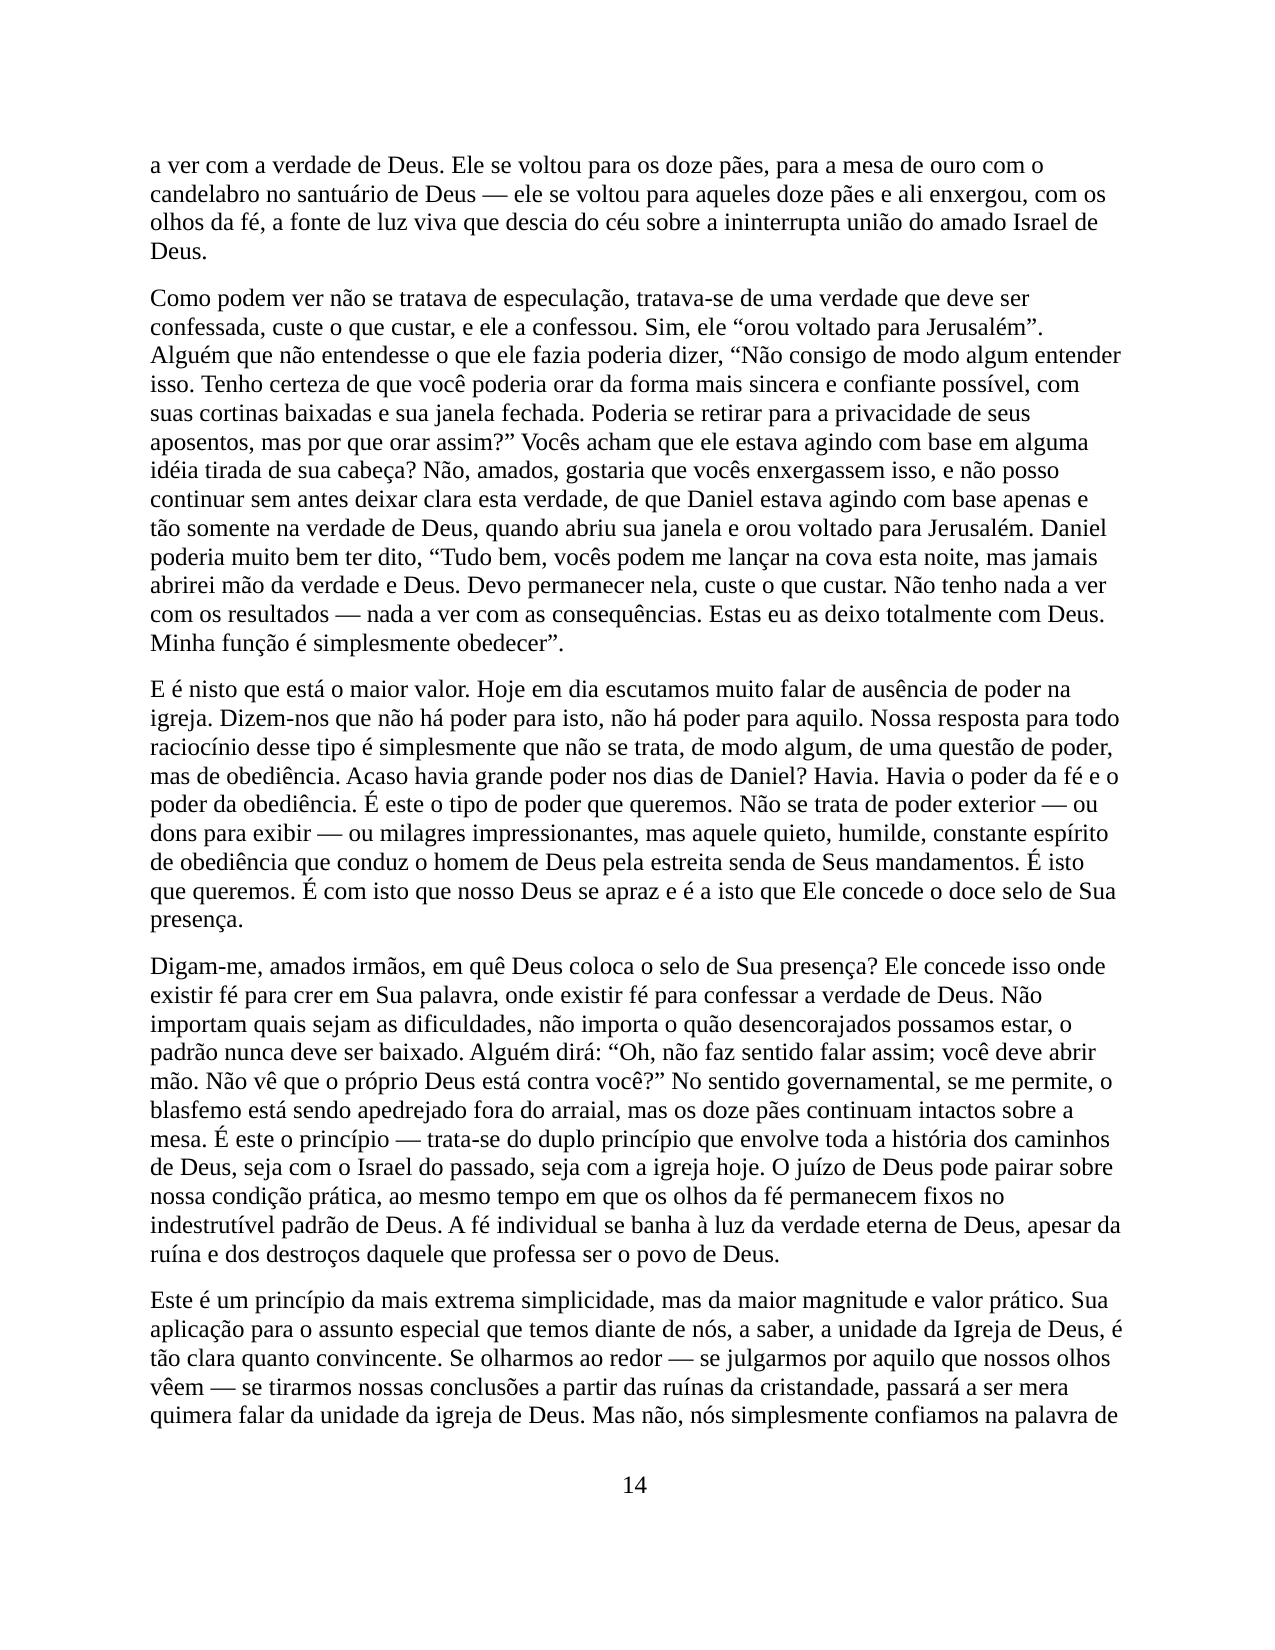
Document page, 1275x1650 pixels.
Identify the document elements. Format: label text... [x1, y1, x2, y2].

text a ver com a verdade de Deus. Ele se voltou para os doze pães, para a mesa de ouro com o candelabro no santuário de Deus — ele se voltou para aqueles doze pães e ali enxergou, com os olhos da fé, a fonte de luz viva que descia do céu sobre a ininterrupta união do amado Israel de Deus. [150, 150, 1125, 265]
text Digam-me, amados irmãos, em quê Deus coloca o selo de Sua presença? Ele concede isso onde existir fé para crer em Sua palavra, onde existir fé para confessar a verdade de Deus. Não importam quais sejam as dificuldades, não importa o quão desencorajados possamos estar, o padrão nunca deve ser baixado. Alguém dirá: “Oh, não faz sentido falar assim; você deve abrir mão. Não vê que o próprio Deus está contra você?” No sentido governamental, se me permite, o blasfemo está sendo apedrejado fora do arraial, mas os doze pães continuam intactos sobre a mesa. É este o princípio — trata-se do duplo princípio que envolve toda a história dos caminhos de Deus, seja com o Israel do passado, seja com a igreja hoje. O juízo de Deus pode pairar sobre nossa condição prática, ao mesmo tempo em que os olhos da fé permanecem fixos no indestrutível padrão de Deus. A fé individual se banha à luz da verdade eterna de Deus, apesar da ruína e dos destroços daquele que professa ser o povo de Deus. [150, 951, 1125, 1267]
text E é nisto que está o maior valor. Hoje em dia escutamos muito falar de ausência de poder na igreja. Dizem-nos que não há poder para isto, não há poder para aquilo. Nossa resposta para todo raciocínio desse tipo é simplesmente que não se trata, de modo algum, de uma questão de poder, mas de obediência. Acaso havia grande poder nos dias de Daniel? Havia. Havia o poder da fé e o poder da obediência. É este o tipo de poder que queremos. Não se trata de poder exterior — ou dons para exibir — ou milagres impressionantes, mas aquele quieto, humilde, constante espírito de obediência que conduz o homem de Deus pela estreita senda de Seus mandamentos. É isto que queremos. É com isto que nosso Deus se apraz e é a isto que Ele concede o doce selo de Sua presença. [150, 674, 1125, 933]
text Este é um princípio da mais extrema simplicidade, mas da maior magnitude e valor prático. Sua aplicação para o assunto especial que temos diante de nós, a saber, a unidade da Igreja de Deus, é tão clara quanto convincente. Se olharmos ao redor — se julgarmos por aquilo que nossos olhos vêem — se tirarmos nossas conclusões a partir das ruínas da cristandade, passará a ser mera quimera falar da unidade da igreja de Deus. Mas não, nós simplesmente confiamos na palavra de [150, 1285, 1125, 1429]
text Como podem ver não se tratava de especulação, tratava-se de uma verdade que deve ser confessada, custe o que custar, e ele a confessou. Sim, ele “orou voltado para Jerusalém”. Alguém que não entendesse o que ele fazia poderia dizer, “Não consigo de modo algum entender isso. Tenho certeza de que você poderia orar da forma mais sincera e confiante possível, com suas cortinas baixadas e sua janela fechada. Poderia se retirar para a privacidade de seus aposentos, mas por que orar assim?” Vocês acham que ele estava agindo com base em alguma idéia tirada de sua cabeça? Não, amados, gostaria que vocês enxergassem isso, e não posso continuar sem antes deixar clara esta verdade, de que Daniel estava agindo com base apenas e tão somente na verdade de Deus, quando abriu sua janela e orou voltado para Jerusalém. Daniel poderia muito bem ter dito, “Tudo bem, vocês podem me lançar na cova esta noite, mas jamais abrirei mão da verdade e Deus. Devo permanecer nela, custe o que custar. Não tenho nada a ver com os resultados — nada a ver com as consequências. Estas eu as deixo totalmente com Deus. Minha função é simplesmente obedecer”. [150, 283, 1125, 657]
